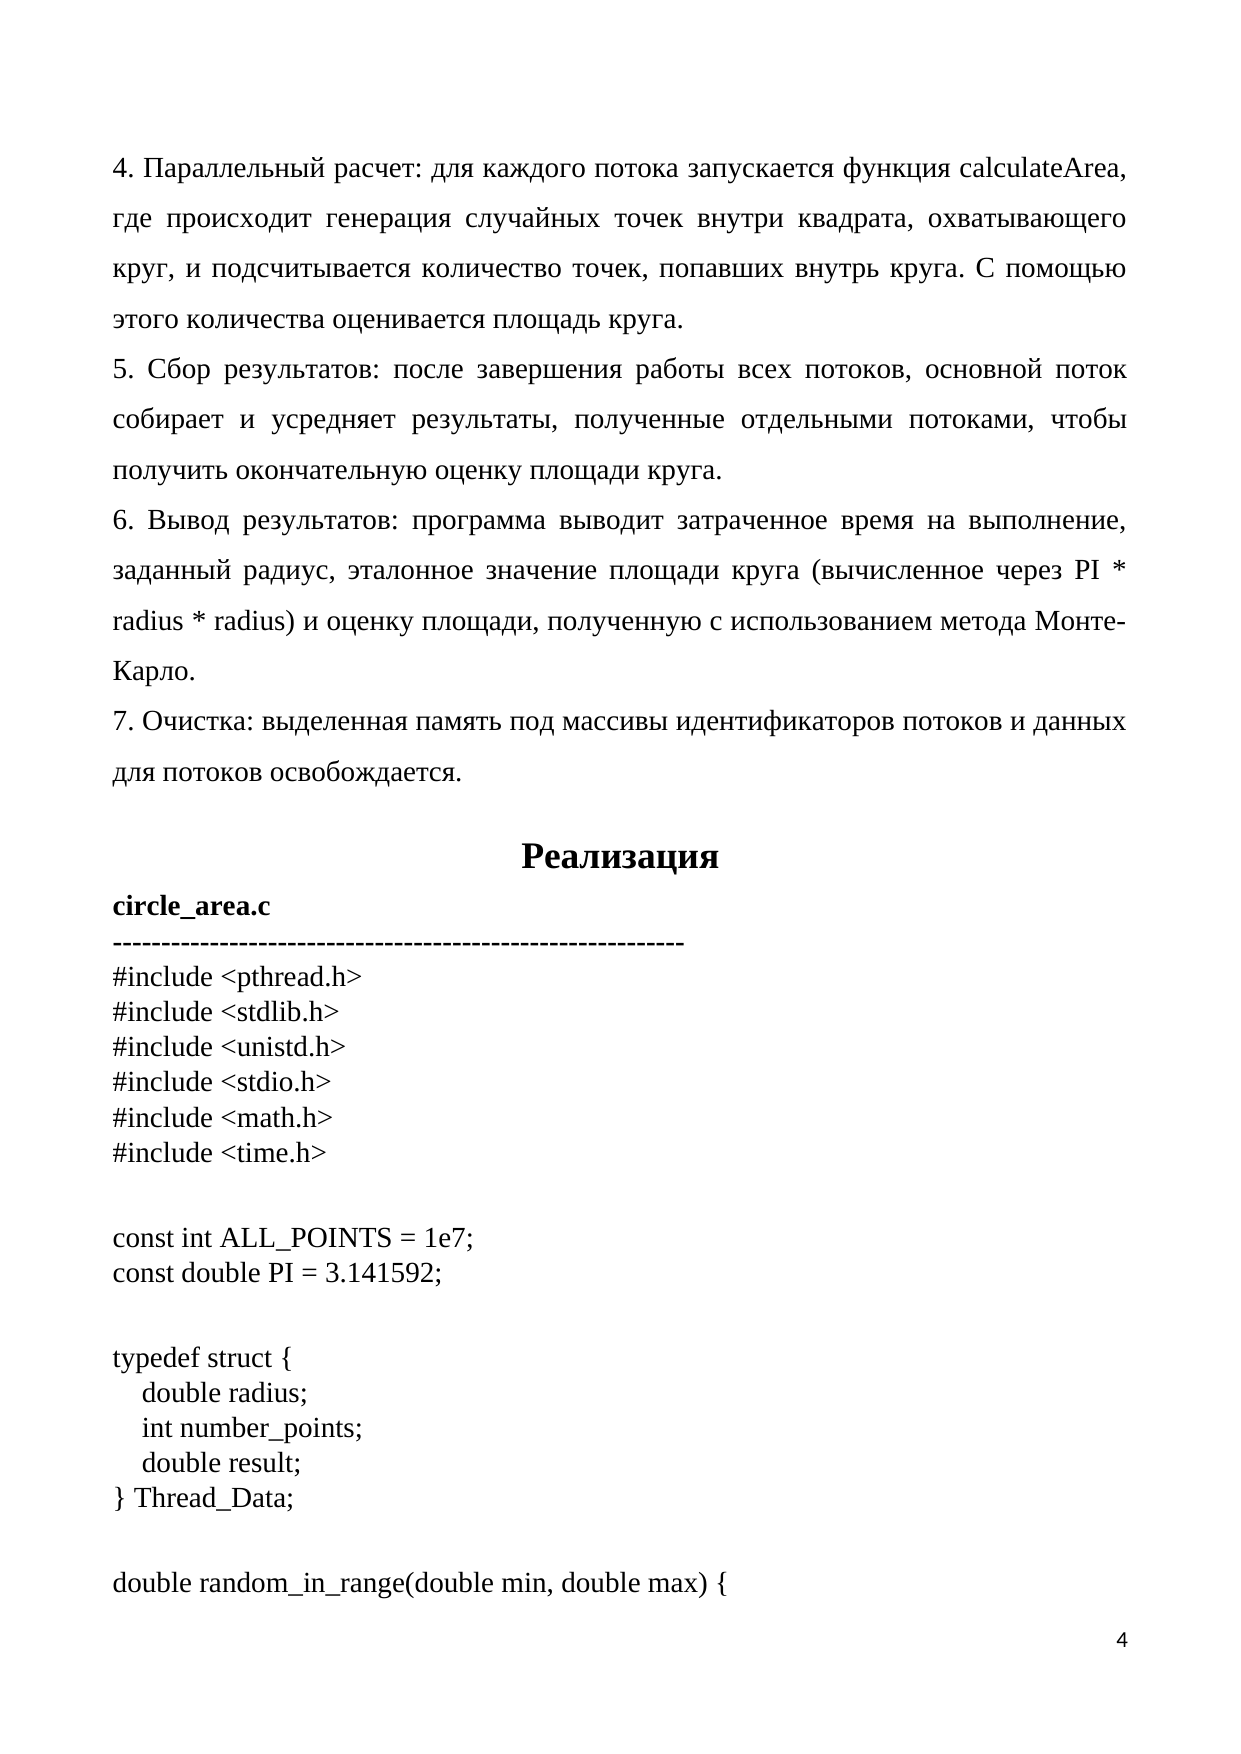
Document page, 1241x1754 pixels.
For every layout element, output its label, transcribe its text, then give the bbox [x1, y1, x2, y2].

text 7. Очистка: выделенная память под массивы идентификаторов потоков и данных для потоков освобождается. [112, 703, 1128, 787]
text double result; [112, 1445, 1128, 1479]
text #include <stdio.h> [112, 1064, 1128, 1098]
subtitle Реализация [112, 833, 1128, 877]
text #include <stdlib.h> [112, 994, 1128, 1028]
text ----------------------------------------------------------- #include <pthread.h> [112, 924, 1128, 992]
text #include <time.h> [112, 1135, 1128, 1168]
text double radius; [112, 1375, 1128, 1408]
text 4. Параллельный расчет: для каждого потока запускается функция calculateArea, где происходит генерация случайных точек внутри квадрата, охватывающего круг, и подсчитывается количество точек, попавших внутрь круга. С помощью этого количества оценивается площадь круга. [112, 150, 1128, 334]
text double random_in_range(double min, double max) { [112, 1565, 1128, 1599]
text const double PI = 3.141592; [112, 1255, 1128, 1288]
text const int ALL_POINTS = 1e7; [112, 1220, 1128, 1253]
text int number_points; [112, 1410, 1128, 1444]
text circle_area.c [112, 888, 1128, 922]
text } Thread_Data; [112, 1481, 1128, 1514]
text #include <math.h> [112, 1100, 1128, 1133]
text #include <unistd.h> [112, 1029, 1128, 1063]
text 6. Вывод результатов: программа выводит затраченное время на выполнение, заданный радиус, эталонное значение площади круга (вычисленное через PI * radius * radius) и оценку площади, полученную с использованием метода Монте-Карло. [112, 502, 1128, 687]
text typedef struct { [112, 1340, 1128, 1373]
text 5. Сбор результатов: после завершения работы всех потоков, основной поток собирает и усредняет результаты, полученные отдельными потоками, чтобы получить окончательную оценку площади круга. [112, 351, 1128, 485]
